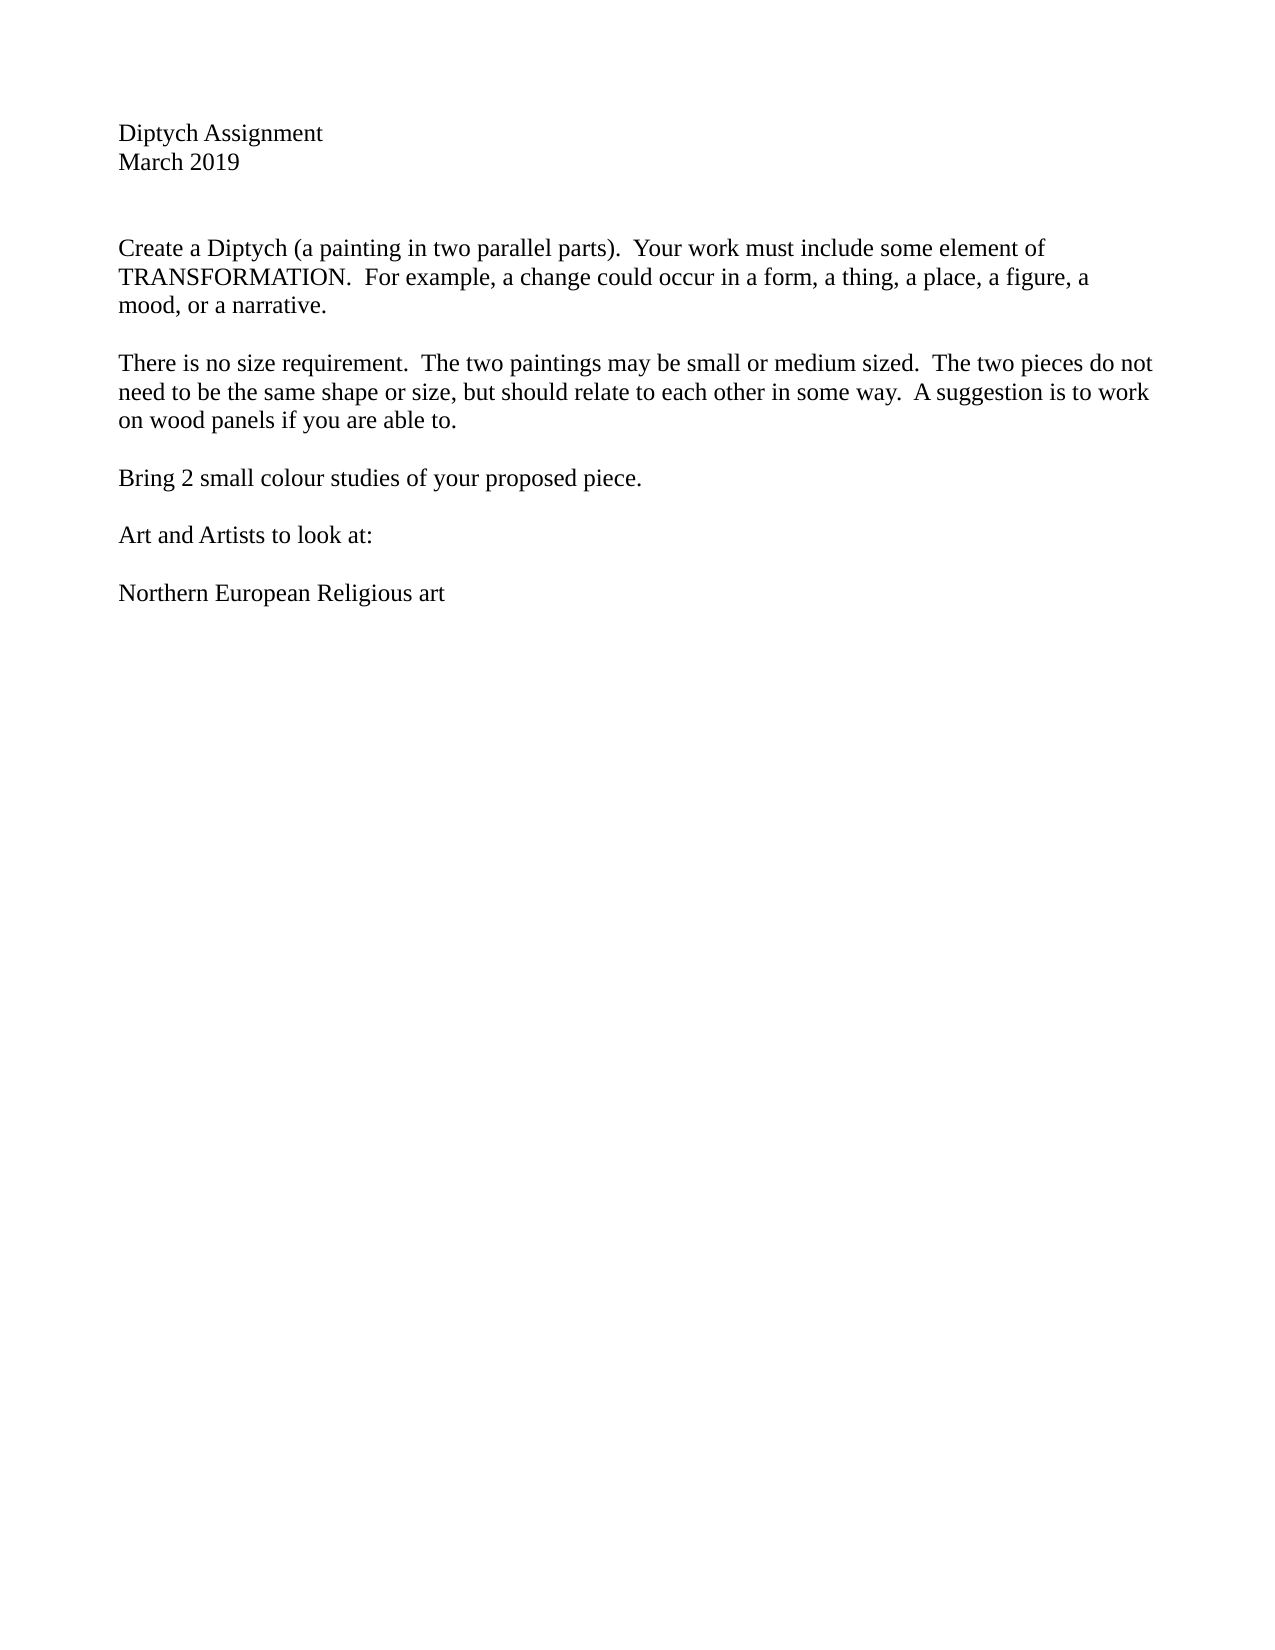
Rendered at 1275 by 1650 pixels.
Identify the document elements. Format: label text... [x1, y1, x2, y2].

text Bring 2 small colour studies of your proposed piece. [118, 463, 1157, 492]
text Create a Diptych (a painting in two parallel parts). Your work must include some element of TRANSFORMATION. For example, a change could occur in a form, a thing, a place, a figure, a mood, or a narrative. [118, 233, 1157, 319]
text There is no size requirement. The two paintings may be small or medium sized. The two pieces do not need to be the same shape or size, but should relate to each other in some way. A suggestion is to work on wood panels if you are able to. [118, 348, 1157, 434]
text Art and Artists to look at: [118, 521, 1157, 549]
text Northern European Religious art [118, 578, 1157, 607]
text Diptych Assignment [118, 118, 1157, 147]
text March 2019 [118, 147, 1157, 176]
